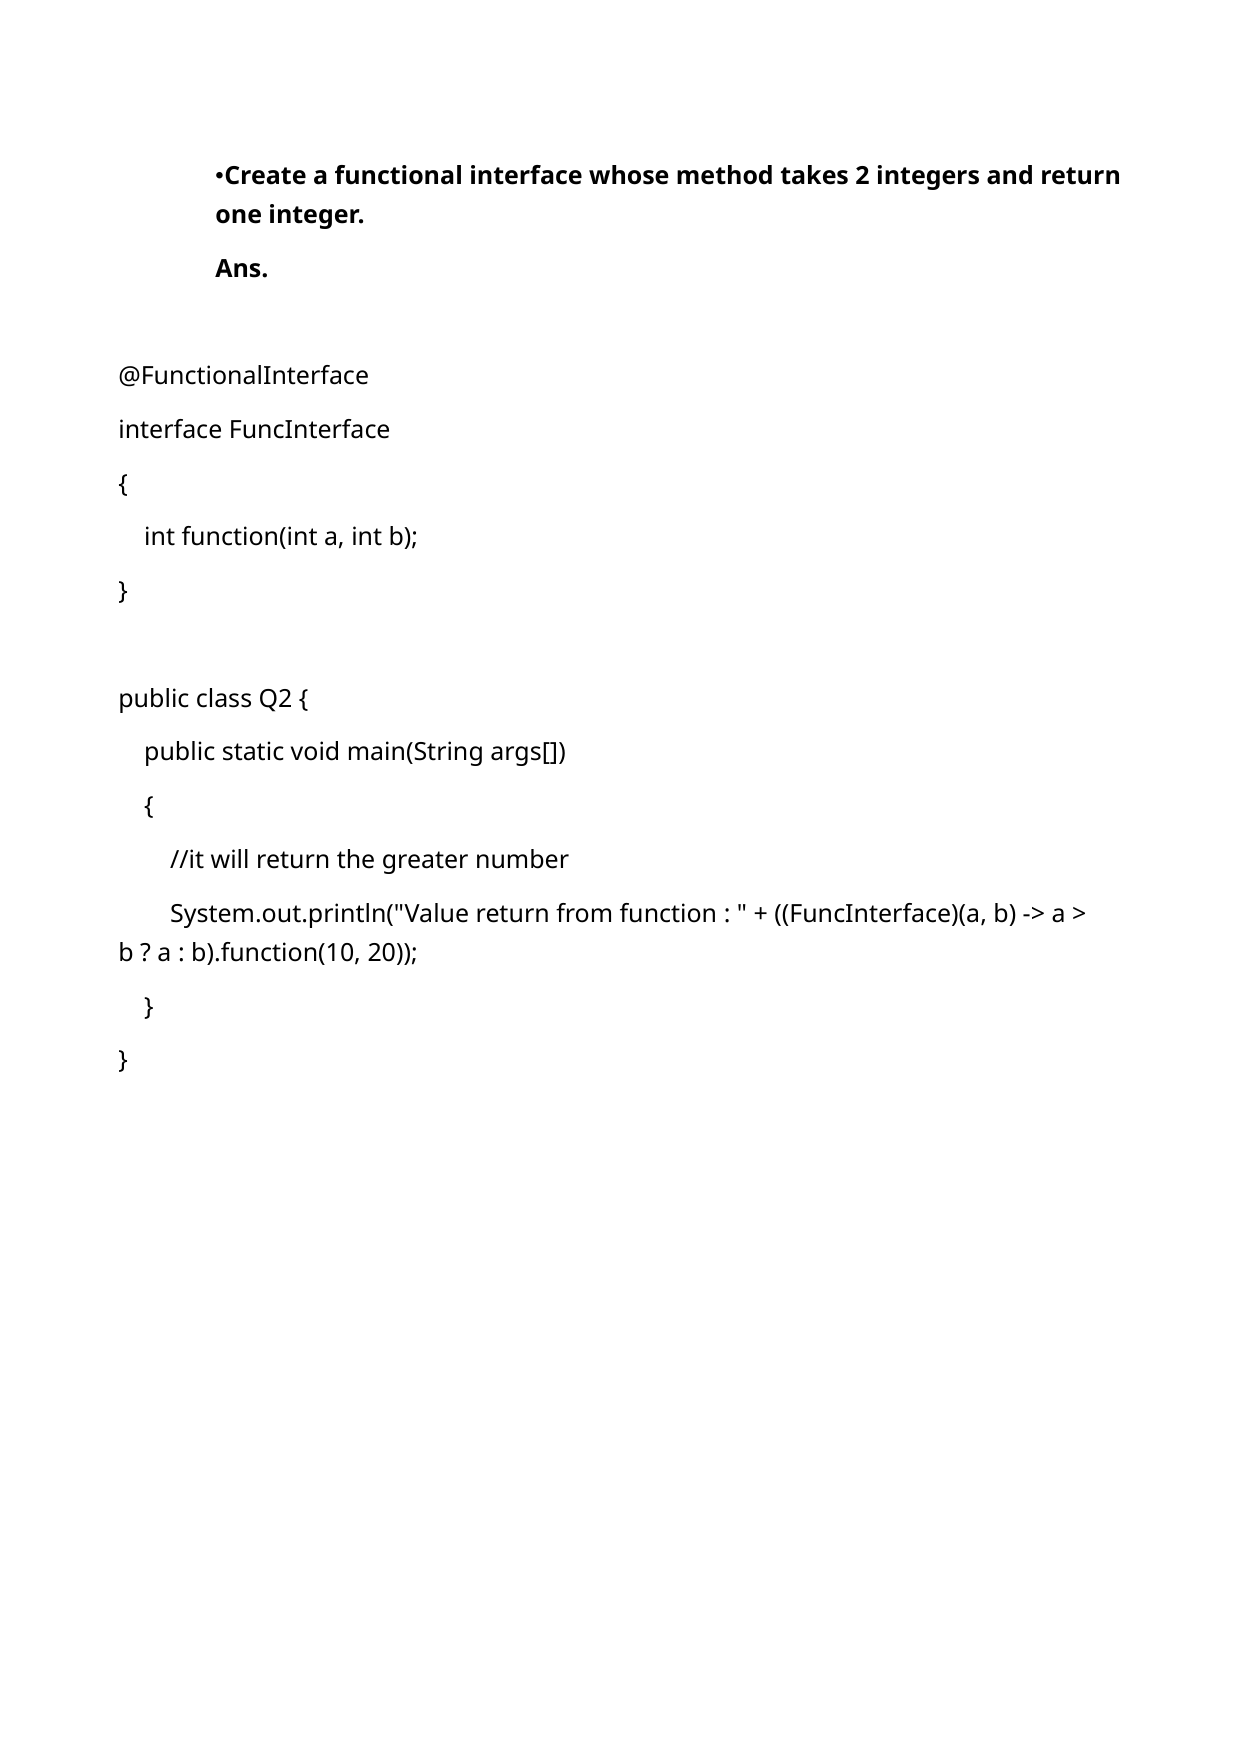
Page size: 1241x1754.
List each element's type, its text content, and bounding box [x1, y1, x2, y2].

text public class Q2 { [118, 680, 1122, 714]
list Ans. [142, 250, 1122, 284]
text int function(int a, int b); [118, 519, 1122, 553]
text } [118, 573, 1122, 607]
text { [118, 465, 1122, 499]
text System.out.println("Value return from function : " + ((FuncInterface)(a, b) -> a > b ? a : b).function(10, 20)); [118, 895, 1122, 968]
text interface FuncInterface [118, 411, 1122, 446]
list Create a functional interface whose method takes 2 integers and return one integer. [142, 157, 1122, 231]
text public static void main(String args[]) [118, 734, 1122, 768]
text { [118, 788, 1122, 822]
text } [118, 988, 1122, 1022]
text //it will return the greater number [118, 841, 1122, 876]
text @FunctionalInterface [118, 358, 1122, 392]
text } [118, 1042, 1122, 1076]
